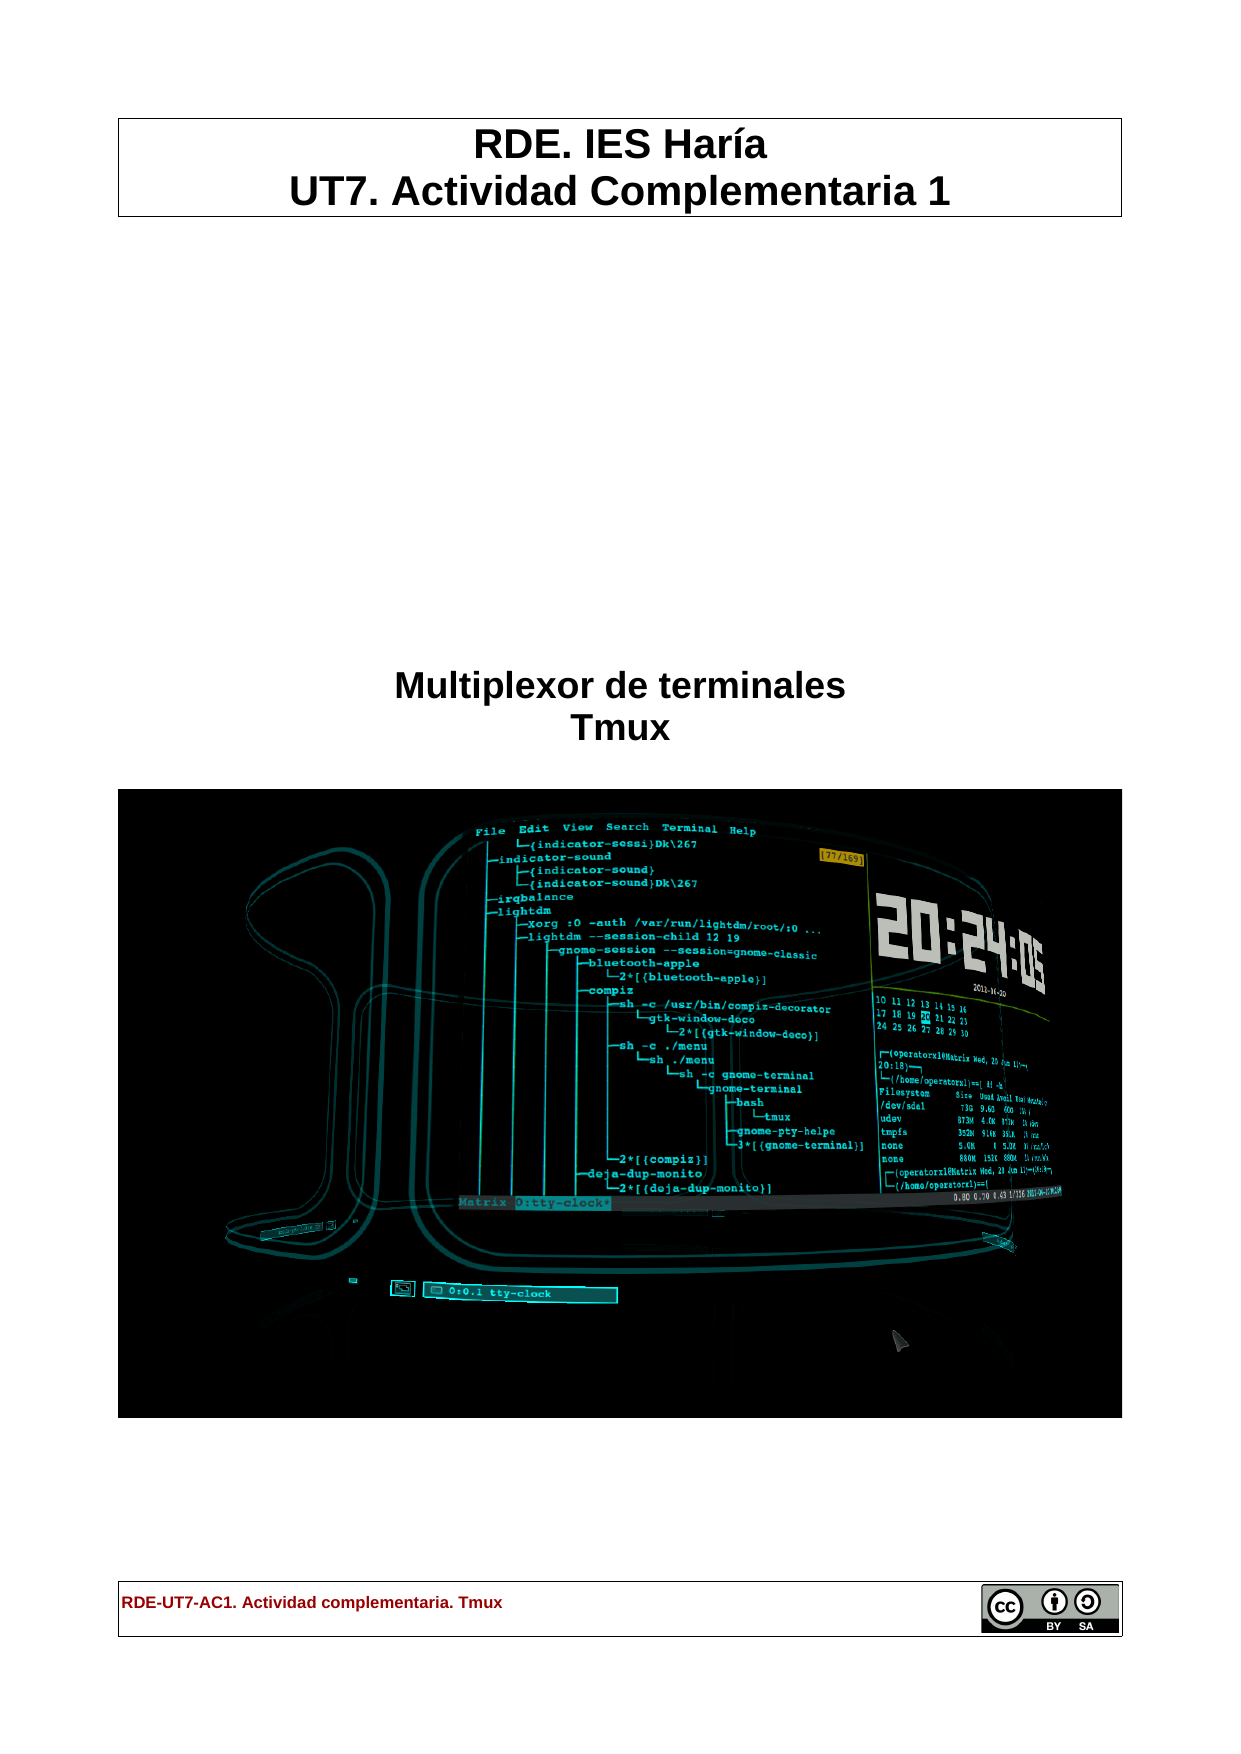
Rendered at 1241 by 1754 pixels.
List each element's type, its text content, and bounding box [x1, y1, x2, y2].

text UT7. Actividad Complementaria 1 [119, 165, 1121, 216]
text Tmux [118, 706, 1122, 748]
picture [118, 789, 1123, 1418]
picture [981, 1584, 1119, 1633]
text RDE. IES Haría [119, 119, 1121, 165]
text Multiplexor de terminales [118, 664, 1122, 706]
